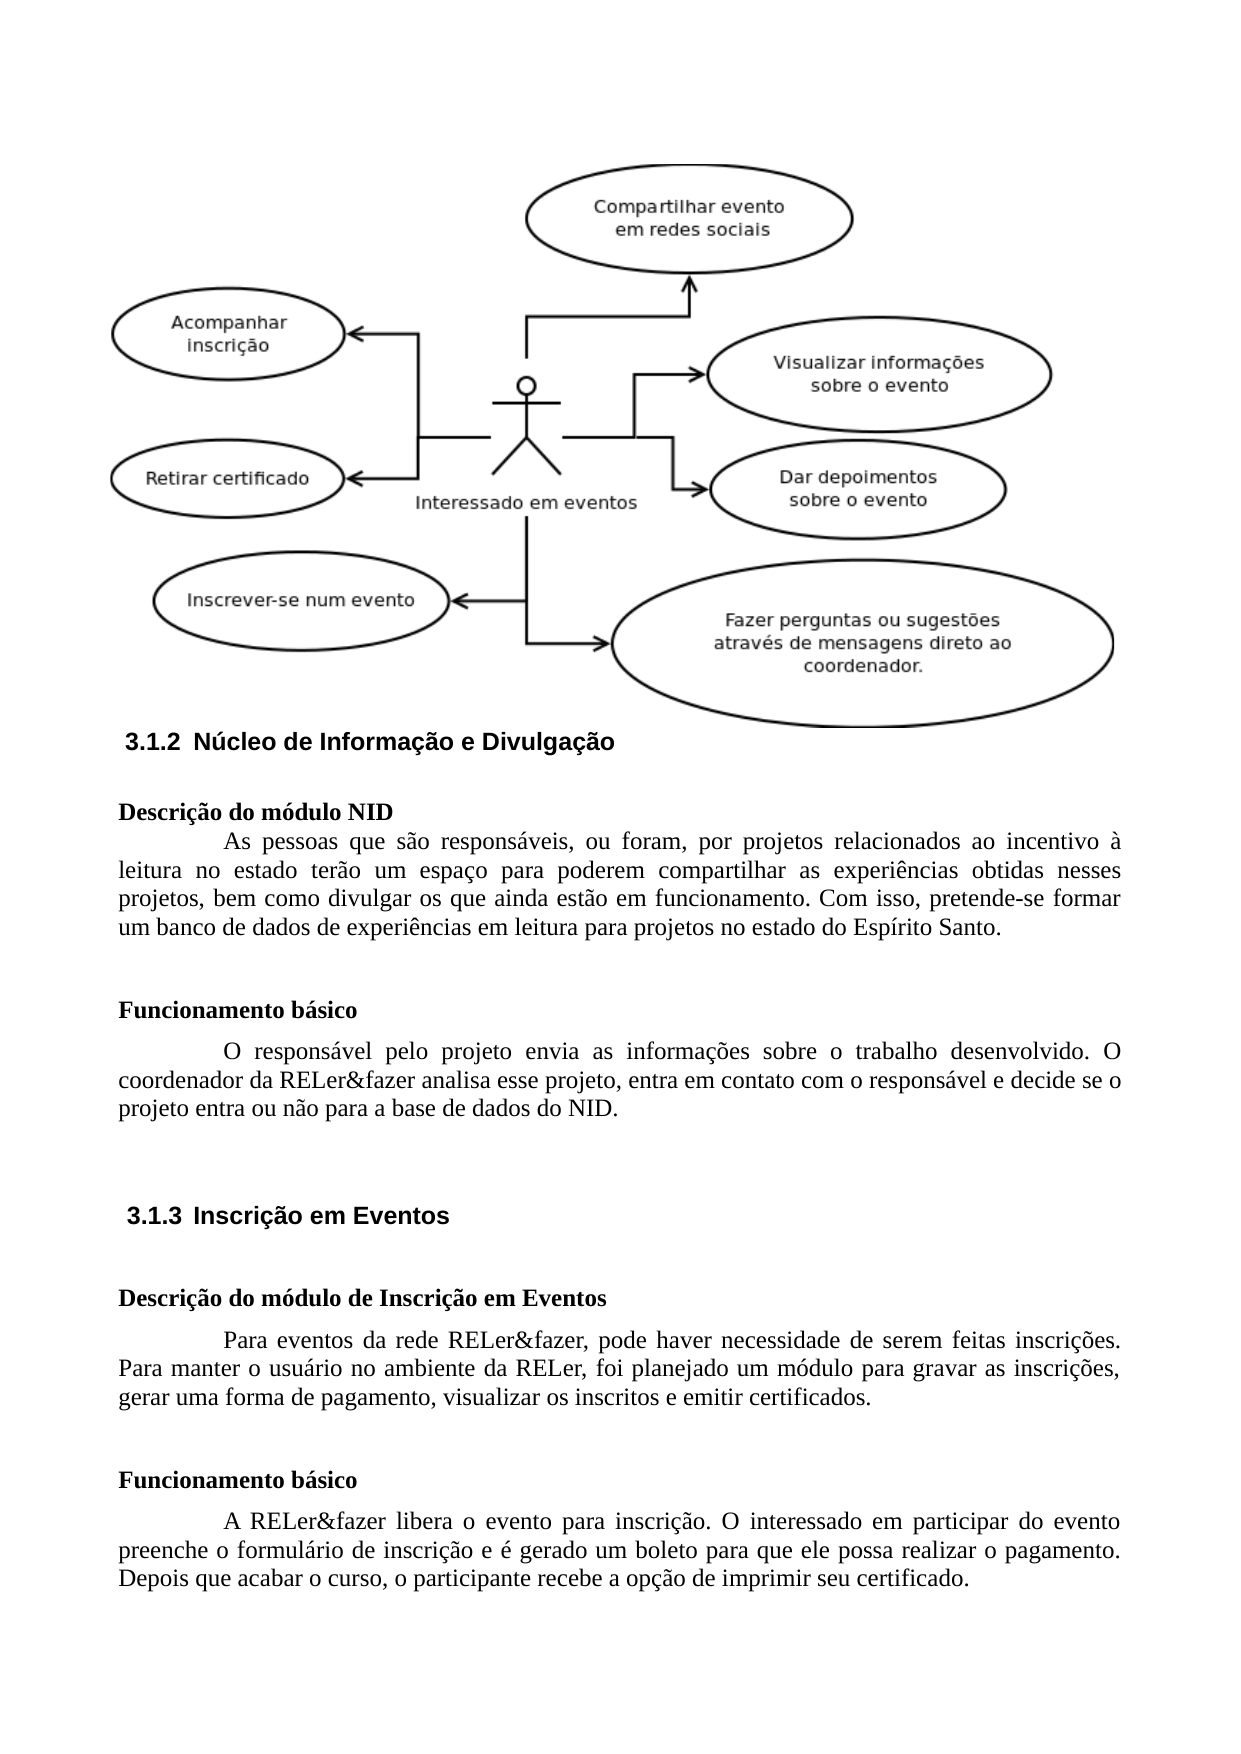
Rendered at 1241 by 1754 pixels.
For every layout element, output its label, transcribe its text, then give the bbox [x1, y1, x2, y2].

subtitle Núcleo de Informação e Divulgação [118, 184, 1122, 756]
text Funcionamento básico [118, 1465, 1122, 1493]
picture [110, 164, 1115, 728]
text Para eventos da rede RELer&fazer, pode haver necessidade de serem feitas inscrições. Para manter o usuário no ambiente da RELer, foi planejado um módulo para gravar as inscrições, gerar uma forma de pagamento, visualizar os inscritos e emitir certificados. [118, 1325, 1122, 1411]
text Funcionamento básico [118, 995, 1122, 1023]
text Descrição do módulo NID [118, 797, 1122, 826]
text As pessoas que são responsáveis, ou foram, por projetos relacionados ao incentivo à leitura no estado terão um espaço para poderem compartilhar as experiências obtidas nesses projetos, bem como divulgar os que ainda estão em funcionamento. Com isso, pretende-se formar um banco de dados de experiências em leitura para projetos no estado do Espírito Santo. [118, 826, 1122, 941]
text A RELer&fazer libera o evento para inscrição. O interessado em participar do evento preenche o formulário de inscrição e é gerado um boleto para que ele possa realizar o pagamento. Depois que acabar o curso, o participante recebe a opção de imprimir seu certificado. [118, 1506, 1122, 1592]
subtitle Inscrição em Eventos [120, 1201, 1122, 1230]
text O responsável pelo projeto envia as informações sobre o trabalho desenvolvido. O coordenador da RELer&fazer analisa esse projeto, entra em contato com o responsável e decide se o projeto entra ou não para a base de dados do NID. [118, 1036, 1122, 1122]
text Descrição do módulo de Inscrição em Eventos [118, 1283, 1122, 1312]
